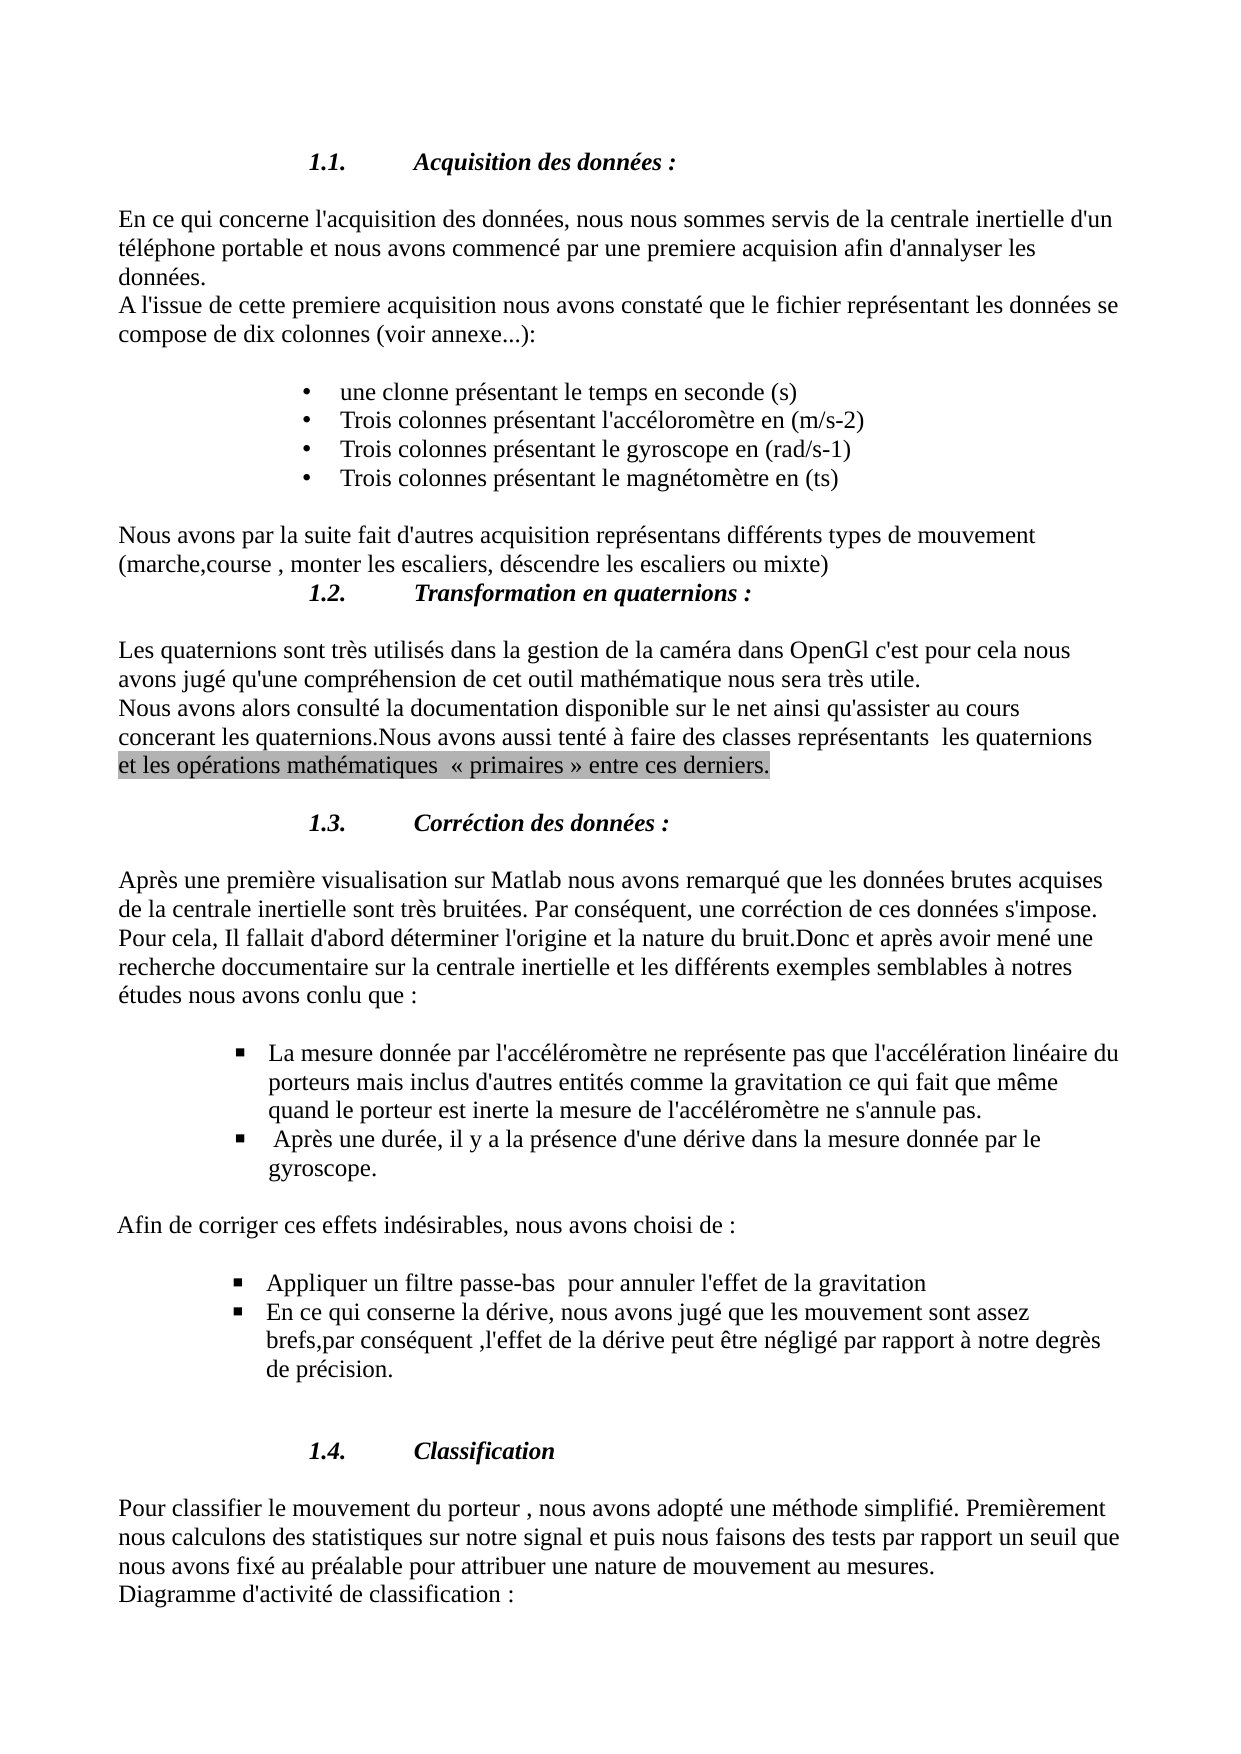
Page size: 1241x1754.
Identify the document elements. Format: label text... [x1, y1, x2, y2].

list Pour cela, Il fallait d'abord déterminer l'origine et la nature du bruit.Donc et après avoir mené une recherche doccumentaire sur la centrale inertielle et les différents exemples semblables à notres études nous avons conlu que : [118, 923, 1122, 1009]
text Pour classifier le mouvement du porteur , nous avons adopté une méthode simplifié. Premièrement nous calculons des statistiques sur notre signal et puis nous faisons des tests par rapport un seuil que nous avons fixé au préalable pour attribuer une nature de mouvement au mesures. [118, 1493, 1122, 1579]
text Nous avons alors consulté la documentation disponible sur le net ainsi qu'assister au cours concerant les quaternions.Nous avons aussi tenté à faire des classes représentants les quaternions et les opérations mathématiques « primaires » entre ces derniers. [118, 693, 1122, 779]
list Appliquer un filtre passe-bas pour annuler l'effet de la gravitation [228, 1268, 1122, 1297]
list Corréction des données : [302, 808, 1122, 837]
text Nous avons par la suite fait d'autres acquisition représentans différents types de mouvement (marche,course , monter les escaliers, déscendre les escaliers ou mixte) [81, 521, 1122, 578]
list une clonne présentant le temps en seconde (s) [302, 377, 1122, 406]
list Trois colonnes présentant le magnétomètre en (ts) [302, 463, 1122, 492]
list Transformation en quaternions : [302, 578, 1122, 607]
list Acquisition des données : [302, 147, 1122, 176]
text Diagramme d'activité de classification : [118, 1579, 1122, 1608]
list Après une première visualisation sur Matlab nous avons remarqué que les données brutes acquises de la centrale inertielle sont très bruitées. Par conséquent, une corréction de ces données s'impose. [118, 866, 1122, 923]
list En ce qui conserne la dérive, nous avons jugé que les mouvement sont assez brefs,par conséquent ,l'effet de la dérive peut être négligé par rapport à notre degrès de précision. [228, 1297, 1122, 1383]
list Trois colonnes présentant l'accéloromètre en (m/s-2) [302, 406, 1122, 434]
list Après une durée, il y a la présence d'une dérive dans la mesure donnée par le gyroscope. [231, 1124, 1122, 1182]
list En ce qui concerne l'acquisition des données, nous nous sommes servis de la centrale inertielle d'un téléphone portable et nous avons commencé par une premiere acquision afin d'annalyser les données. [118, 204, 1122, 291]
list Classification [302, 1436, 1122, 1464]
list La mesure donnée par l'accéléromètre ne représente pas que l'accélération linéaire du porteurs mais inclus d'autres entités comme la gravitation ce qui fait que même quand le porteur est inerte la mesure de l'accéléromètre ne s'annule pas. [231, 1038, 1122, 1124]
text Afin de corriger ces effets indésirables, nous avons choisi de : [81, 1211, 1122, 1239]
list Les quaternions sont très utilisés dans la gestion de la caméra dans OpenGl c'est pour cela nous avons jugé qu'une compréhension de cet outil mathématique nous sera très utile. [118, 636, 1122, 693]
list Trois colonnes présentant le gyroscope en (rad/s-1) [302, 434, 1122, 463]
text A l'issue de cette premiere acquisition nous avons constaté que le fichier représentant les données se compose de dix colonnes (voir annexe...): [118, 291, 1122, 348]
